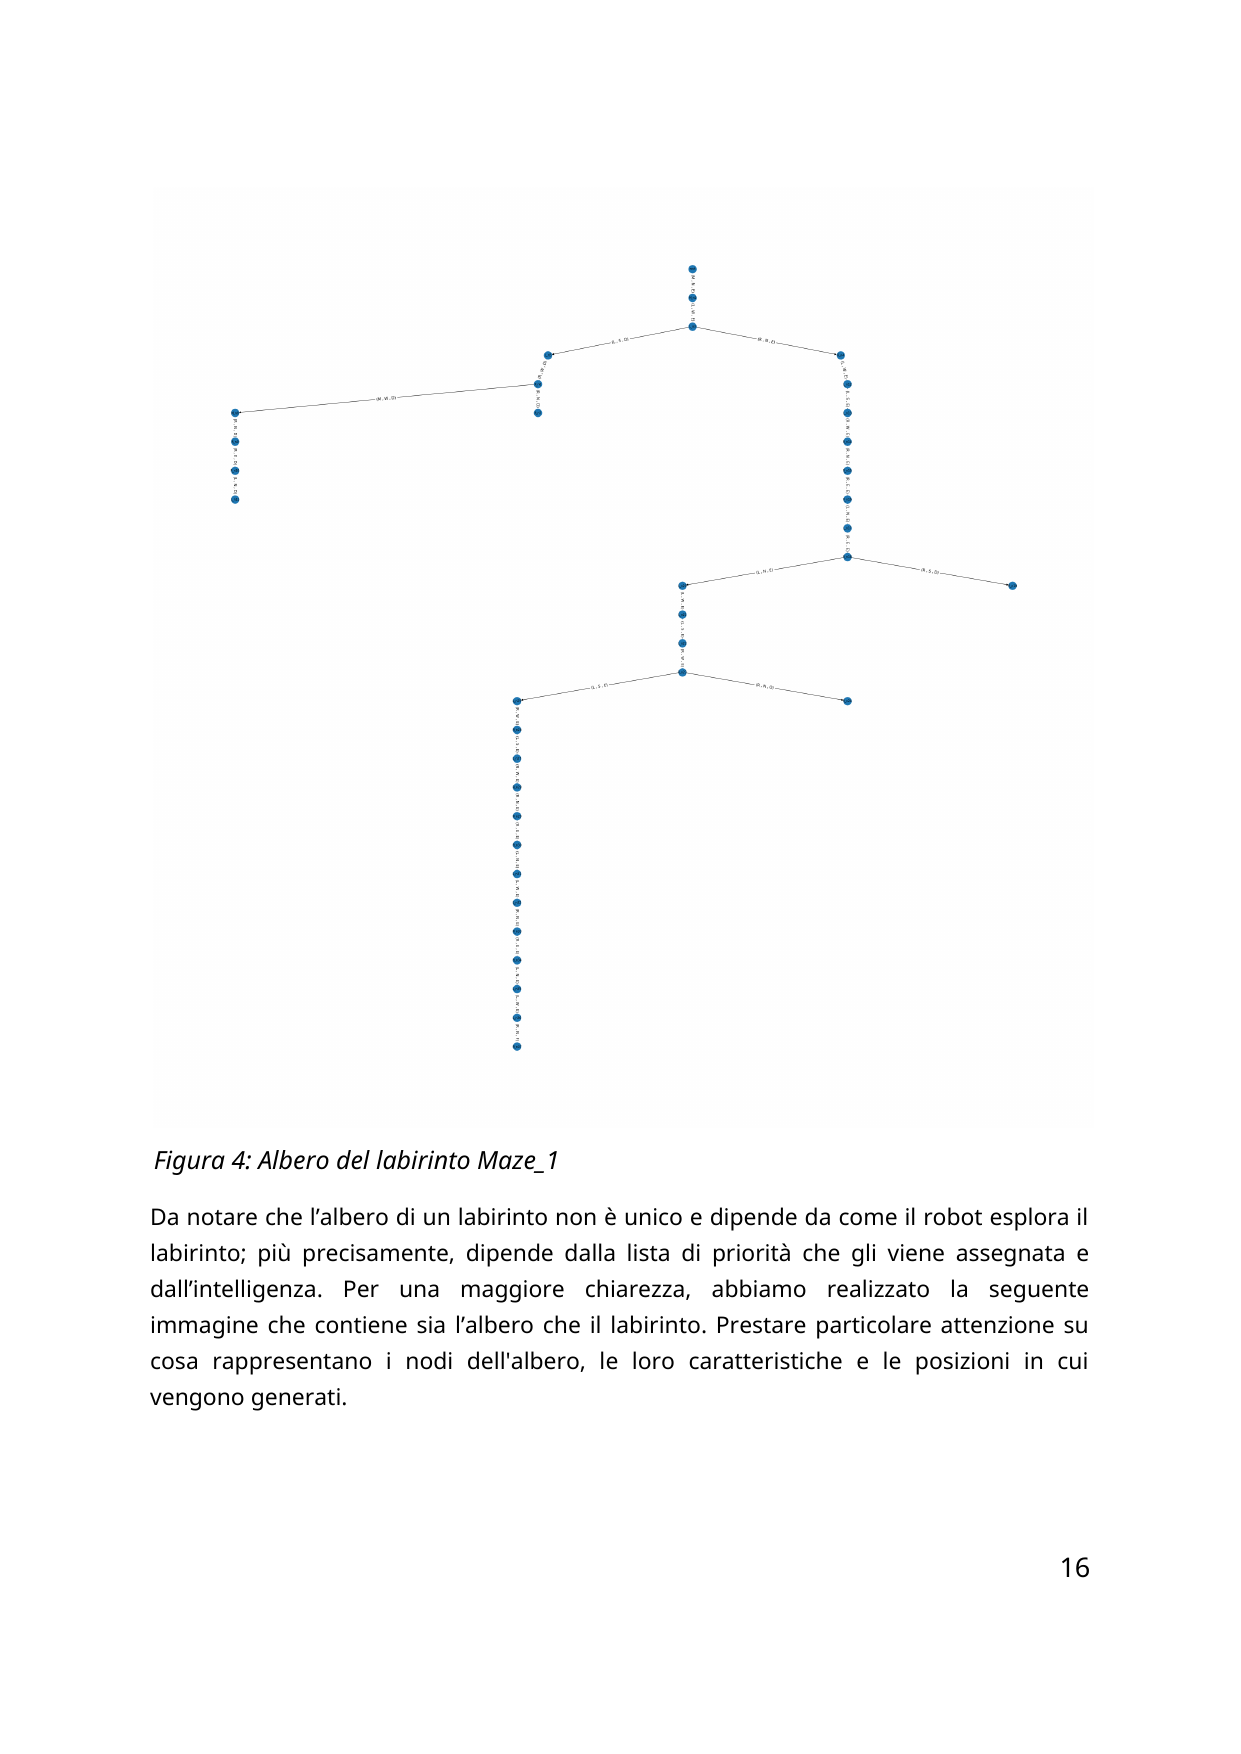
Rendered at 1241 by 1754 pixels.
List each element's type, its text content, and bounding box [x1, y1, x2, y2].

picture [153, 187, 1094, 1128]
text Figura 4: Albero del labirinto Maze_1 [153, 1128, 1094, 1177]
text Da notare che l’albero di un labirinto non è unico e dipende da come il robot esplora il labirinto; più precisamente, dipende dalla lista di priorità che gli viene assegnata e dall’intelligenza. Per una maggiore chiarezza, abbiamo realizzato la seguente immagine che contiene sia l’albero che il labirinto. Prestare particolare attenzione su cosa rappresentano i nodi dell'albero, le loro caratteristiche e le posizioni in cui vengono generati. [150, 859, 1090, 1412]
